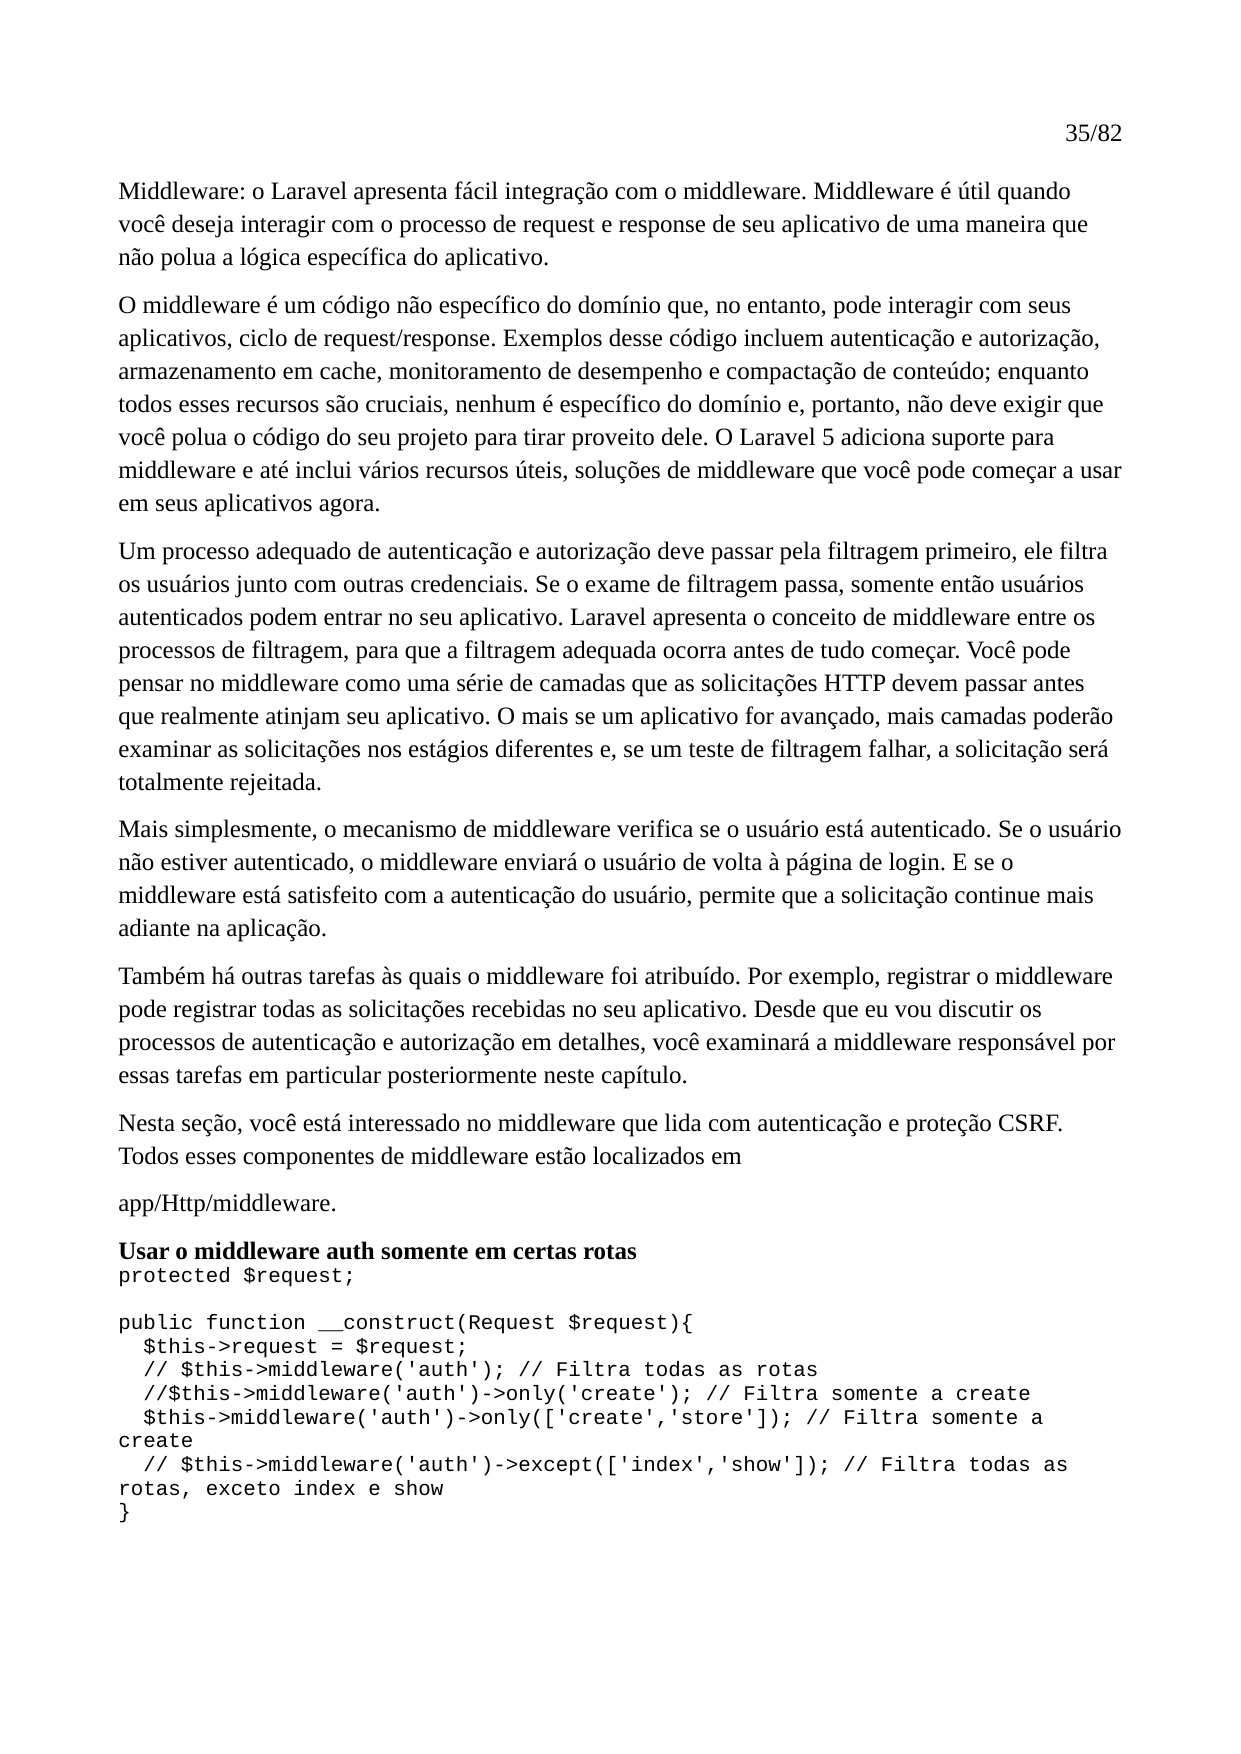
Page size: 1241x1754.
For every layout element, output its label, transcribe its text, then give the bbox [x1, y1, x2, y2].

text app/Http/middleware. [118, 1188, 1122, 1217]
text $this->middleware('auth')->only(['create','store']); // Filtra somente a create [118, 1407, 1122, 1454]
text Middleware: o Laravel apresenta fácil integração com o middleware. Middleware é útil quando você deseja interagir com o processo de request e response de seu aplicativo de uma maneira que não polua a lógica específica do aplicativo. [118, 176, 1122, 271]
text } [118, 1501, 1122, 1525]
text Mais simplesmente, o mecanismo de middleware verifica se o usuário está autenticado. Se o usuário não estiver autenticado, o middleware enviará o usuário de volta à página de login. E se o middleware está satisfeito com a autenticação do usuário, permite que a solicitação continue mais adiante na aplicação. [118, 814, 1122, 942]
text // $this->middleware('auth'); // Filtra todas as rotas [118, 1359, 1122, 1383]
text public function __construct(Request $request){ [118, 1312, 1122, 1336]
text Também há outras tarefas às quais o middleware foi atribuído. Por exemplo, registrar o middleware pode registrar todas as solicitações recebidas no seu aplicativo. Desde que eu vou discutir os processos de autenticação e autorização em detalhes, você examinará a middleware responsável por essas tarefas em particular posteriormente neste capítulo. [118, 961, 1122, 1089]
text $this->request = $request; [118, 1336, 1122, 1359]
text Nesta seção, você está interessado no middleware que lida com autenticação e proteção CSRF. Todos esses componentes de middleware estão localizados em [118, 1108, 1122, 1169]
text O middleware é um código não específico do domínio que, no entanto, pode interagir com seus aplicativos, ciclo de request/response. Exemplos desse código incluem autenticação e autorização, armazenamento em cache, monitoramento de desempenho e compactação de conteúdo; enquanto todos esses recursos são cruciais, nenhum é específico do domínio e, portanto, não deve exigir que você polua o código do seu projeto para tirar proveito dele. O Laravel 5 adiciona suporte para middleware e até inclui vários recursos úteis, soluções de middleware que você pode começar a usar em seus aplicativos agora. [118, 290, 1122, 517]
text //$this->middleware('auth')->only('create'); // Filtra somente a create [118, 1383, 1122, 1407]
text // $this->middleware('auth')->except(['index','show']); // Filtra todas as rotas, exceto index e show [118, 1454, 1122, 1501]
text Usar o middleware auth somente em certas rotas [118, 1236, 1122, 1265]
text Um processo adequado de autenticação e autorização deve passar pela filtragem primeiro, ele filtra os usuários junto com outras credenciais. Se o exame de filtragem passa, somente então usuários autenticados podem entrar no seu aplicativo. Laravel apresenta o conceito de middleware entre os processos de filtragem, para que a filtragem adequada ocorra antes de tudo começar. Você pode pensar no middleware como uma série de camadas que as solicitações HTTP devem passar antes que realmente atinjam seu aplicativo. O mais se um aplicativo for avançado, mais camadas poderão examinar as solicitações nos estágios diferentes e, se um teste de filtragem falhar, a solicitação será totalmente rejeitada. [118, 536, 1122, 796]
text protected $request; [118, 1265, 1122, 1288]
